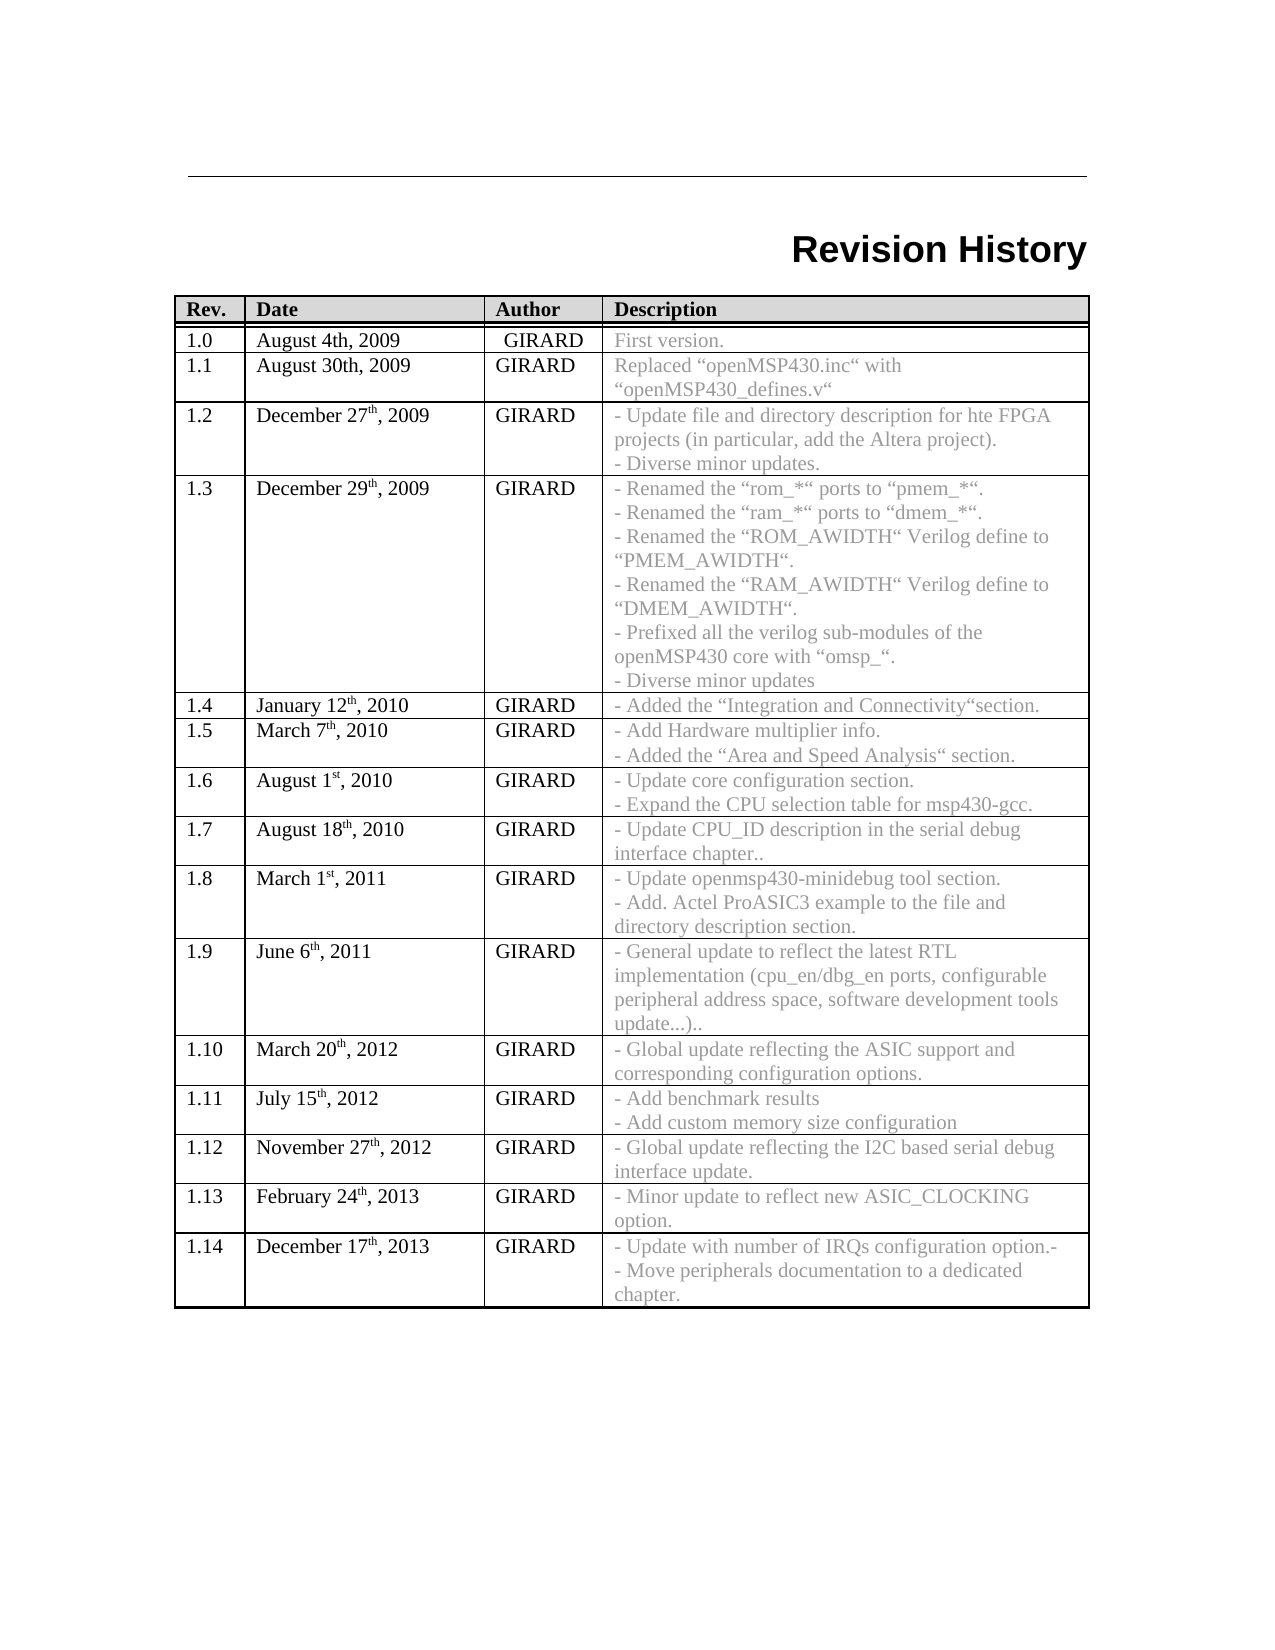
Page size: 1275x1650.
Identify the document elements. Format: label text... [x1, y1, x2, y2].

table_cell March 20th, 2012 [246, 1036, 484, 1084]
table_header Date [246, 297, 484, 321]
table_cell - Update with number of IRQs configuration option.- - Move peripherals documentation to a dedicated chapter. [603, 1234, 1088, 1306]
table_header Description [603, 297, 1088, 321]
table_cell GIRARD [485, 1036, 602, 1084]
table_cell - Global update reflecting the ASIC support and corresponding configuration options. [603, 1036, 1088, 1084]
table_header Rev. [176, 297, 244, 321]
table_header Author [485, 297, 602, 321]
table_cell January 12th, 2010 [246, 693, 484, 717]
table_cell 1.9 [176, 939, 244, 1035]
table_cell November 27th, 2012 [246, 1135, 484, 1183]
table_cell 1.7 [176, 817, 244, 865]
table_cell GIRARD [485, 1184, 602, 1232]
table_cell August 1st, 2010 [246, 768, 484, 816]
table_cell August 18th, 2010 [246, 817, 484, 865]
table_cell - Global update reflecting the I2C based serial debug interface update. [603, 1135, 1088, 1183]
table_cell GIRARD [485, 768, 602, 816]
table_cell GIRARD [485, 328, 602, 352]
table_cell GIRARD [485, 1234, 602, 1306]
table_cell 1.0 [176, 328, 244, 352]
table_cell 1.14 [176, 1234, 244, 1306]
table_cell GIRARD [485, 939, 602, 1035]
table_cell August 4th, 2009 [246, 328, 484, 352]
table_cell 1.10 [176, 1036, 244, 1084]
table_cell GIRARD [485, 353, 602, 401]
table_cell March 1st, 2011 [246, 866, 484, 938]
table_cell December 27th, 2009 [246, 403, 484, 475]
table_cell GIRARD [485, 693, 602, 717]
table_cell GIRARD [485, 476, 602, 692]
table_cell GIRARD [485, 1135, 602, 1183]
table_cell 1.4 [176, 693, 244, 717]
table_cell December 29th, 2009 [246, 476, 484, 692]
table_cell GIRARD [485, 817, 602, 865]
table_cell - Update file and directory description for hte FPGA projects (in particular, add the Altera project). - Diverse minor updates. [603, 403, 1088, 475]
table_cell 1.11 [176, 1086, 244, 1134]
table_cell - General update to reflect the latest RTL implementation (cpu_en/dbg_en ports, configurable peripheral address space, software development tools update...).. [603, 939, 1088, 1035]
table_cell - Update CPU_ID description in the serial debug interface chapter.. [603, 817, 1088, 865]
table_cell GIRARD [485, 1086, 602, 1134]
table_cell 1.8 [176, 866, 244, 938]
table_cell Replaced “openMSP430.inc“ with “openMSP430_defines.v“ [603, 353, 1088, 401]
table_cell 1.12 [176, 1135, 244, 1183]
table_cell 1.2 [176, 403, 244, 475]
table_cell 1.5 [176, 719, 244, 767]
table_cell July 15th, 2012 [246, 1086, 484, 1134]
table_cell - Minor update to reflect new ASIC_CLOCKING option. [603, 1184, 1088, 1232]
table_cell August 30th, 2009 [246, 353, 484, 401]
table_cell February 24th, 2013 [246, 1184, 484, 1232]
table_cell - Add benchmark results - Add custom memory size configuration [603, 1086, 1088, 1134]
table_cell - Update core configuration section. - Expand the CPU selection table for msp430-gcc. [603, 768, 1088, 816]
table_cell - Renamed the “rom_*“ ports to “pmem_*“. - Renamed the “ram_*“ ports to “dmem_*“. - Renamed the “ROM_AWIDTH“ Verilog define to “PMEM_AWIDTH“. - Renamed the “RAM_AWIDTH“ Verilog define to “DMEM_AWIDTH“. - Prefixed all the verilog sub-modules of the openMSP430 core with “omsp_“. - Diverse minor updates [603, 476, 1088, 692]
text Revision History [188, 227, 1087, 270]
table_cell - Added the “Integration and Connectivity“section. [603, 693, 1088, 717]
table_cell GIRARD [485, 866, 602, 938]
table_cell - Add Hardware multiplier info. - Added the “Area and Speed Analysis“ section. [603, 719, 1088, 767]
table_cell 1.6 [176, 768, 244, 816]
table_cell June 6th, 2011 [246, 939, 484, 1035]
table_cell 1.1 [176, 353, 244, 401]
table_cell December 17th, 2013 [246, 1234, 484, 1306]
table_cell GIRARD [485, 719, 602, 767]
table_cell GIRARD [485, 403, 602, 475]
table_cell 1.13 [176, 1184, 244, 1232]
table_cell First version. [603, 328, 1088, 352]
table_cell - Update openmsp430-minidebug tool section. - Add. Actel ProASIC3 example to the file and directory description section. [603, 866, 1088, 938]
table_cell March 7th, 2010 [246, 719, 484, 767]
table_cell 1.3 [176, 476, 244, 692]
